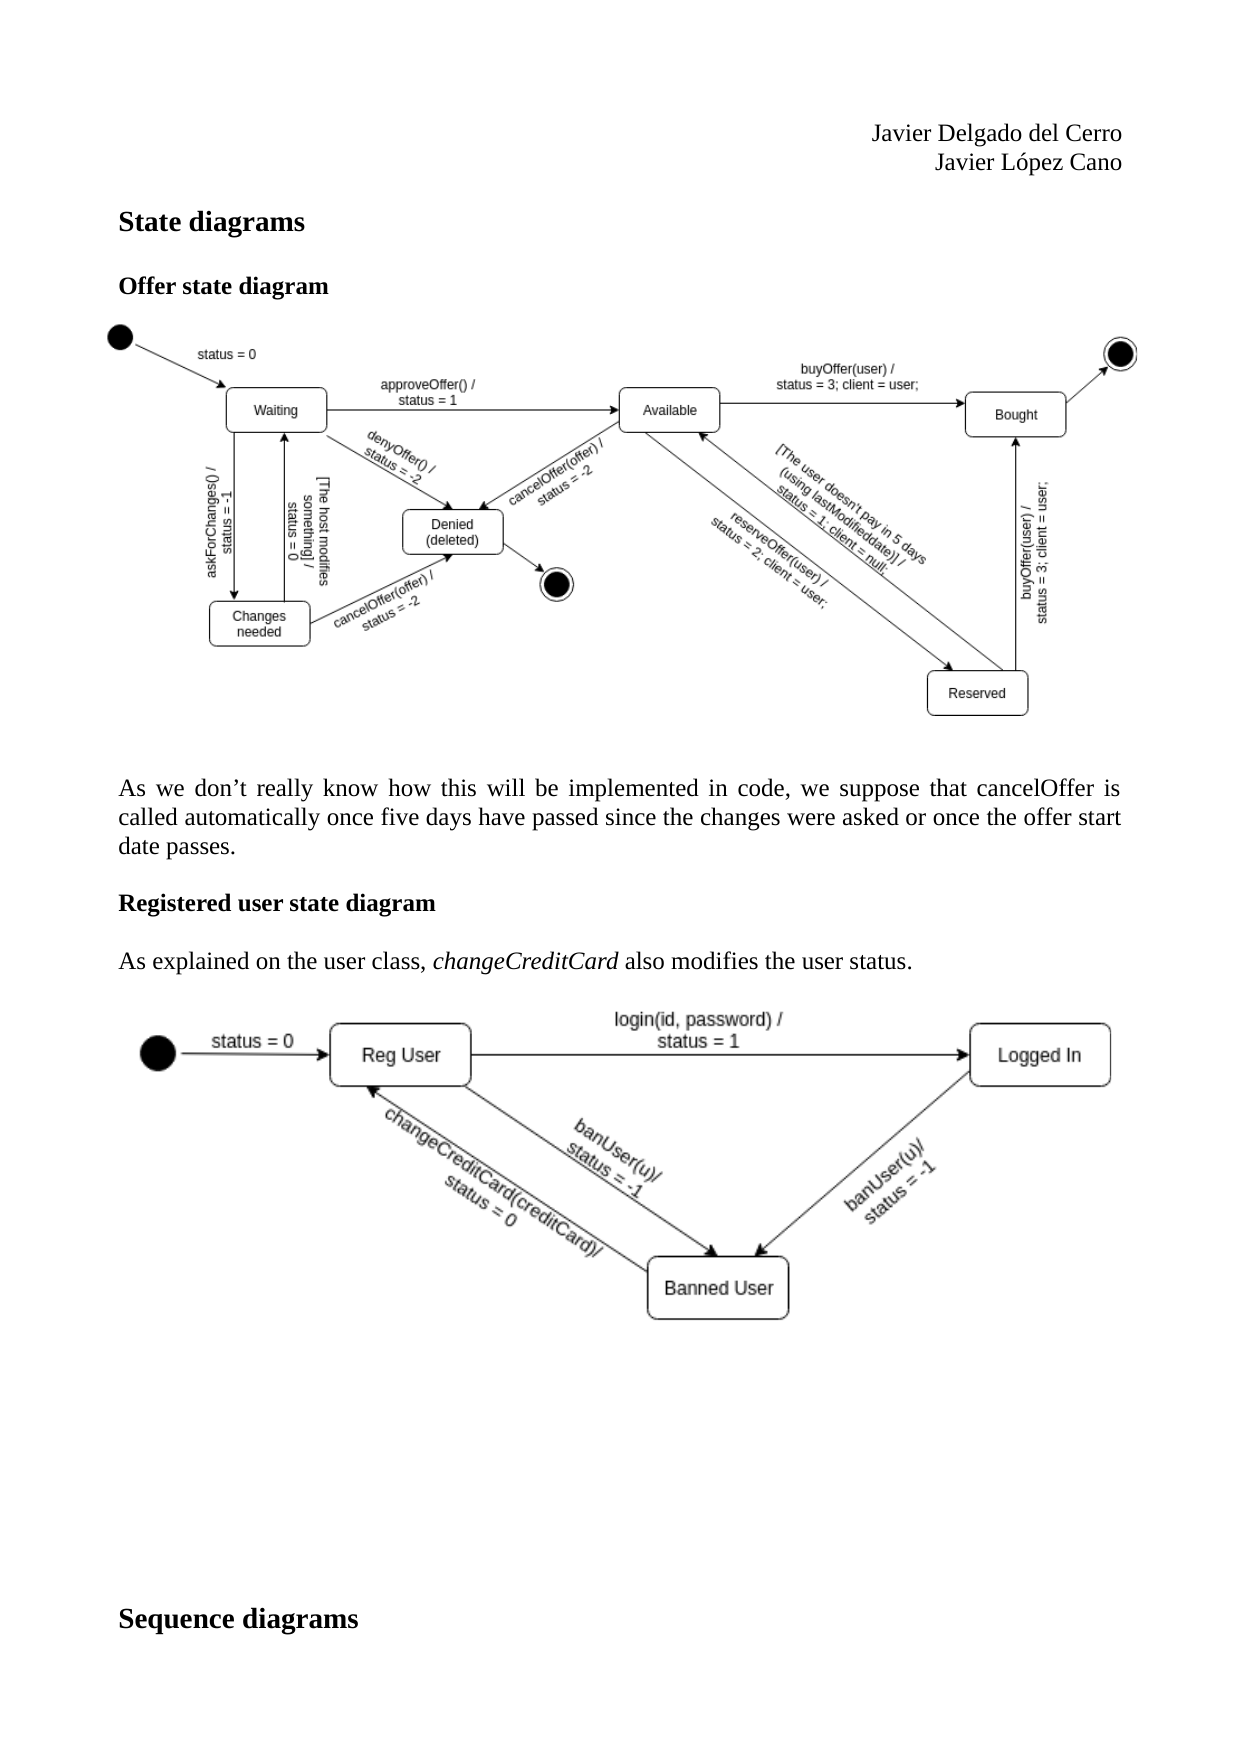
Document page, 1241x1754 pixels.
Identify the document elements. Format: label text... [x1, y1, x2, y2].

text Registered user state diagram [118, 888, 1122, 917]
picture [134, 1009, 1112, 1342]
text As we don’t really know how this will be implemented in code, we suppose that cancelOffer is called automatically once five days have passed since the changes were asked or once the offer start date passes. [118, 773, 1122, 860]
picture [103, 321, 1138, 716]
text Sequence diagrams [118, 1601, 1122, 1634]
text Offer state diagram [118, 271, 1122, 300]
text As explained on the user class, changeCreditCard also modifies the user status. [118, 946, 1122, 975]
text State diagrams [118, 204, 1122, 238]
